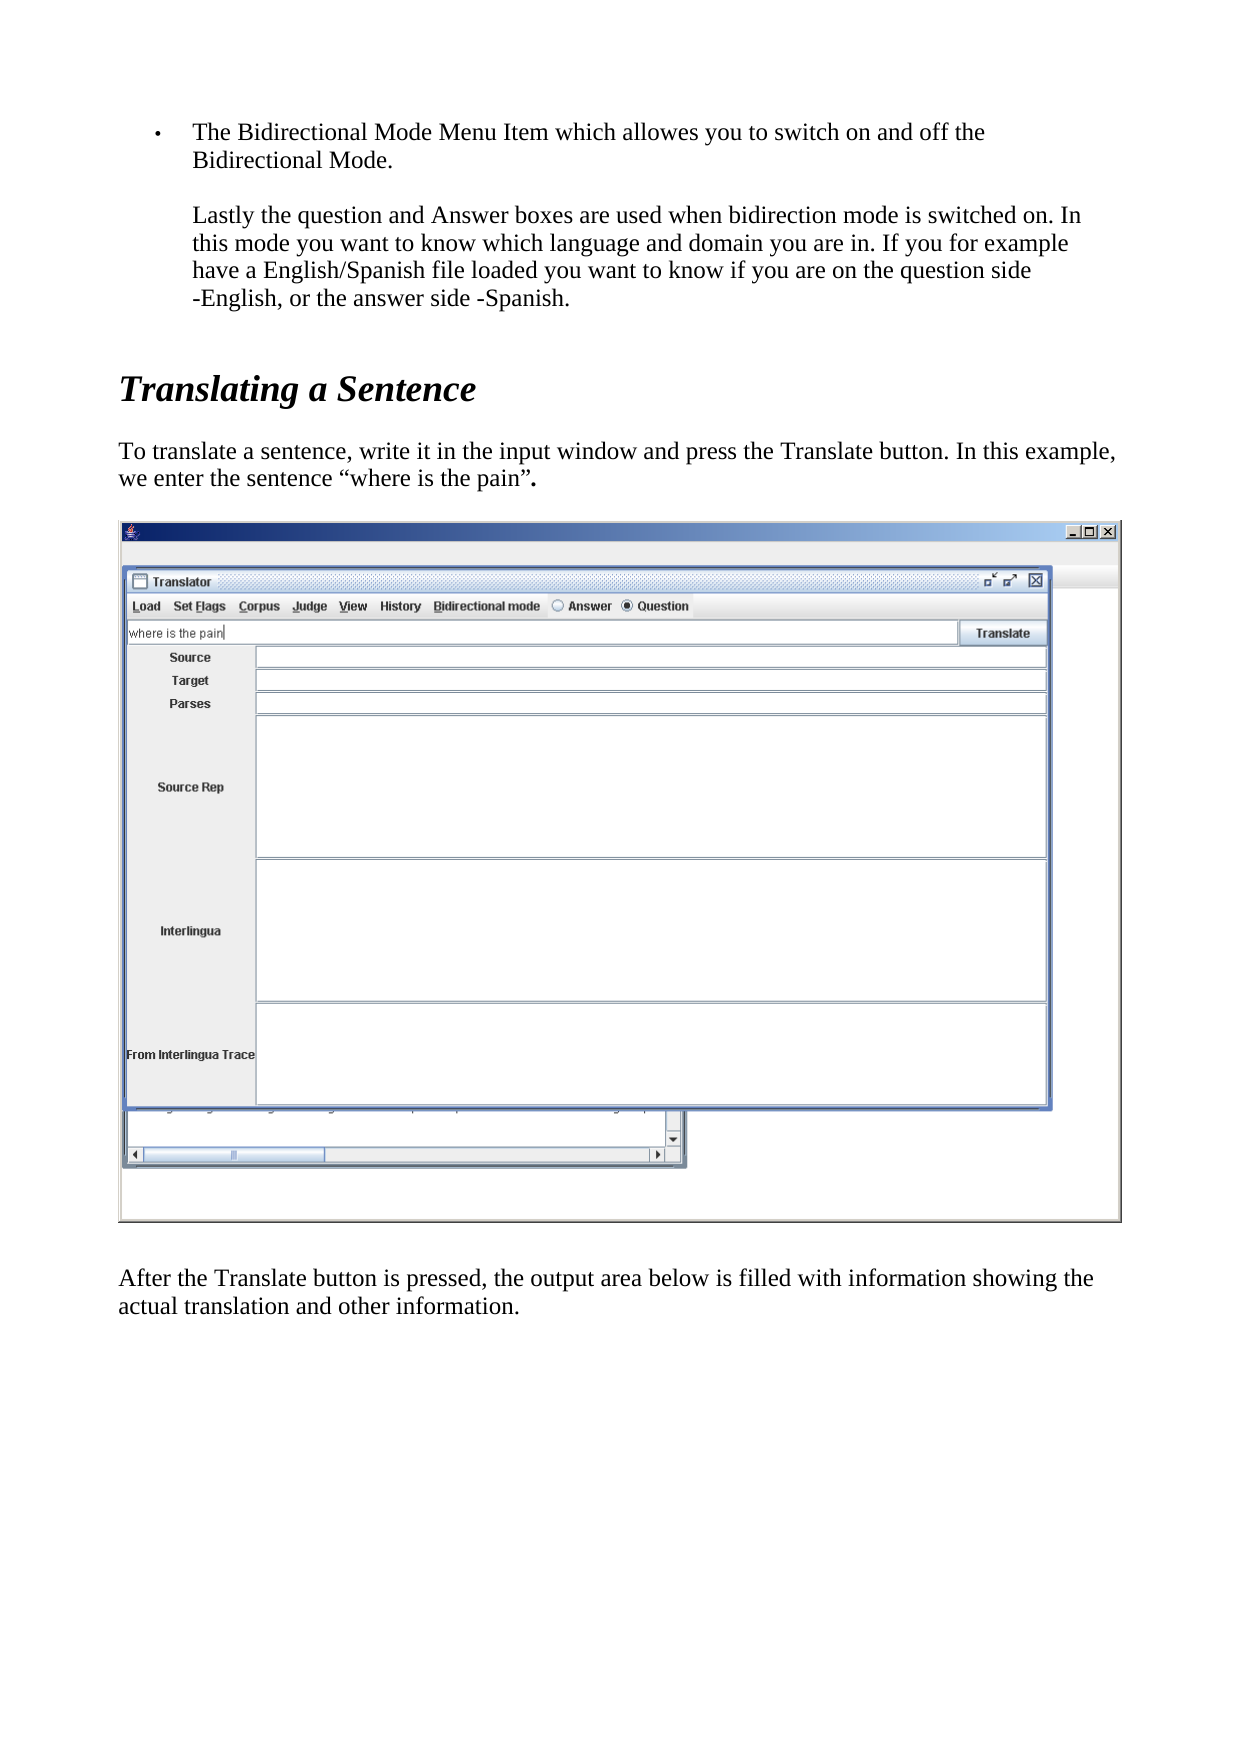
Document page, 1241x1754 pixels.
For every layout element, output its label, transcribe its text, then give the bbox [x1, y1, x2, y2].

text -English, or the answer side -Spanish. [118, 284, 1122, 312]
text Translating a Sentence [118, 367, 1122, 409]
text Lastly the question and Answer boxes are used when bidirection mode is switched on. In this mode you want to know which language and domain you are in. If you for example have a English/Spanish file loaded you want to know if you are on the question side [118, 201, 1122, 284]
text After the Translate button is pressed, the output area below is filled with information showing the actual translation and other information. [118, 1264, 1122, 1319]
list The Bidirectional Mode Menu Item which allowes you to switch on and off the Bidirectional Mode. [154, 118, 1122, 173]
text To translate a sentence, write it in the input window and press the Translate button. In this example, we enter the sentence “where is the pain”. [118, 437, 1122, 492]
picture [118, 520, 1122, 1223]
